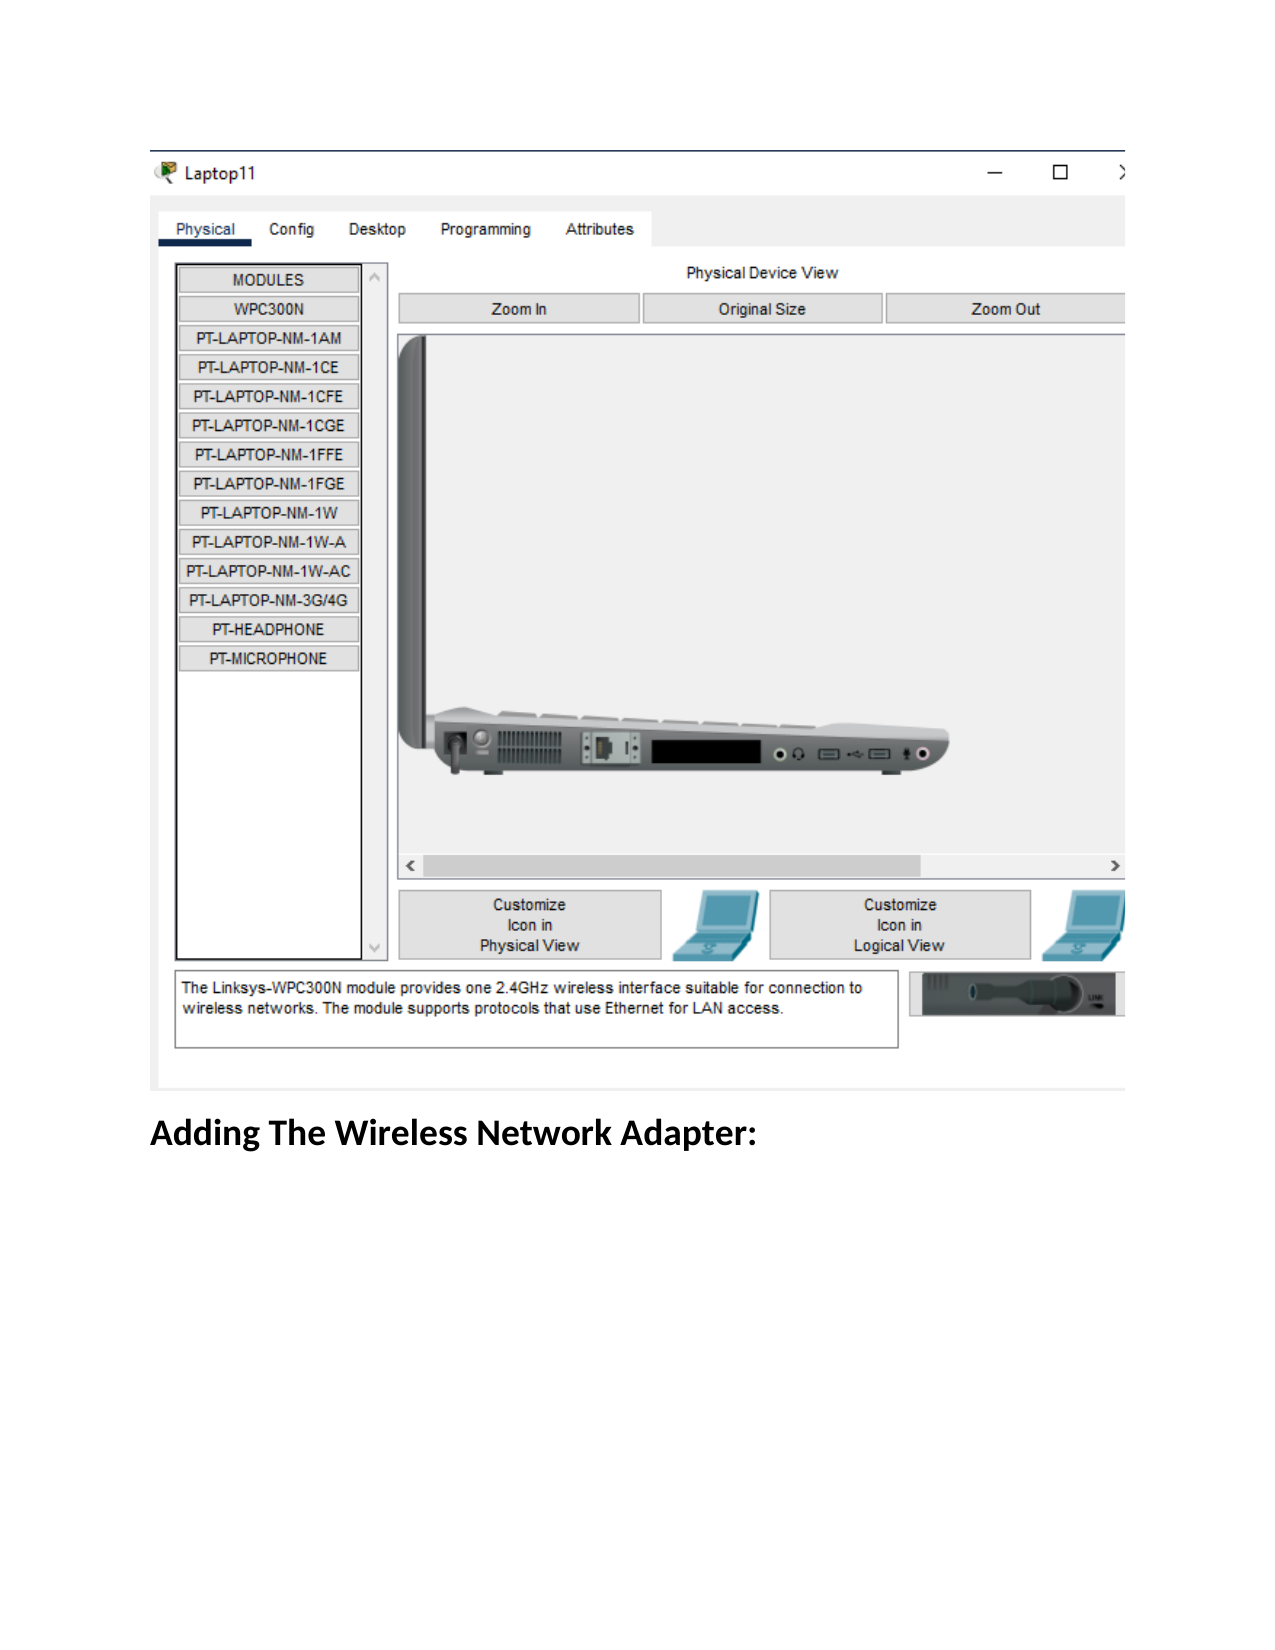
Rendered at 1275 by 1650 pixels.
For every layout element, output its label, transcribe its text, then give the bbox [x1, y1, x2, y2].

text Adding The Wireless Network Adapter: [150, 1109, 1125, 1154]
picture [150, 150, 1125, 1091]
